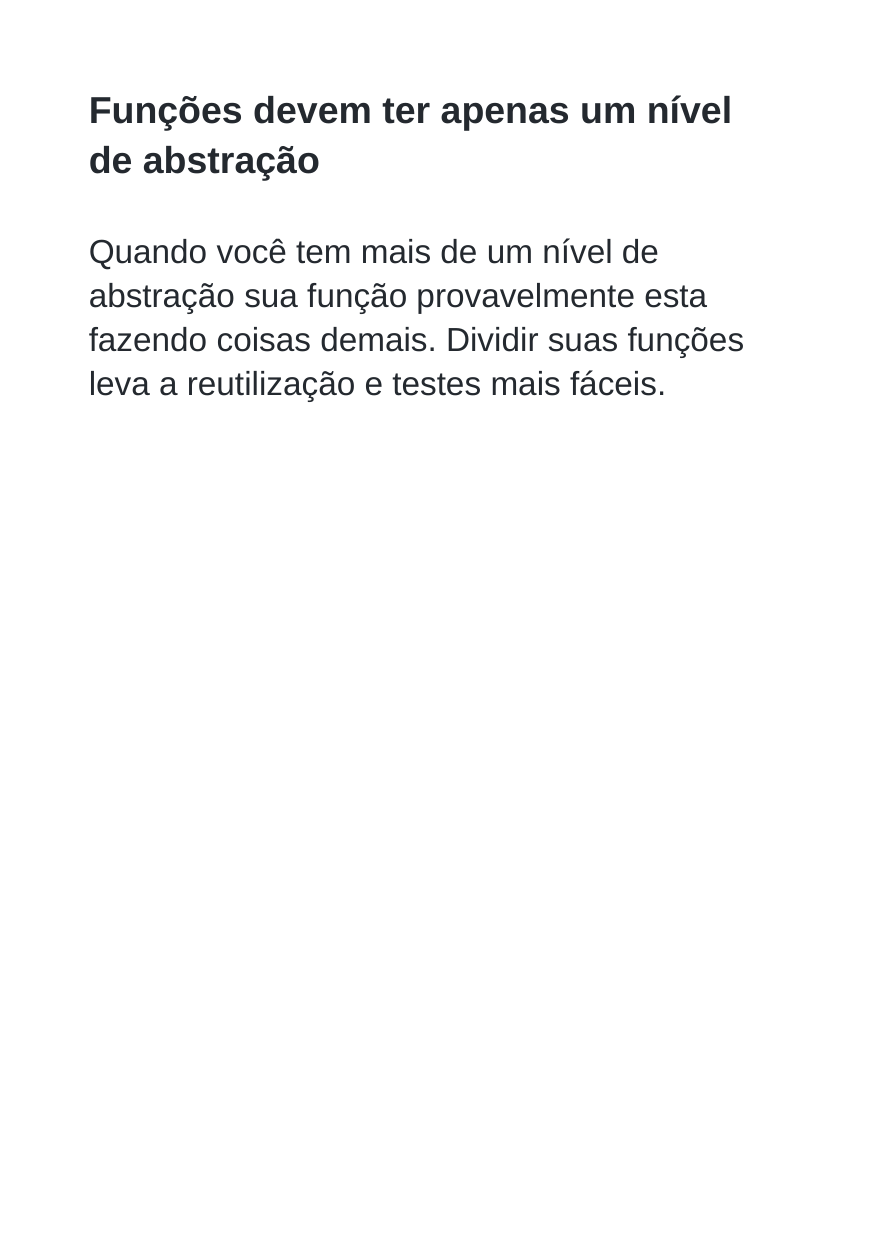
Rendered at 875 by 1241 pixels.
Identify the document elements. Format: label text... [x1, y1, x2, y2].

text Quando você tem mais de um nível de abstração sua função provavelmente esta fazendo coisas demais. Dividir suas funções leva a reutilização e testes mais fáceis. [88, 232, 786, 403]
text Funções devem ter apenas um nível de abstração [88, 88, 786, 181]
